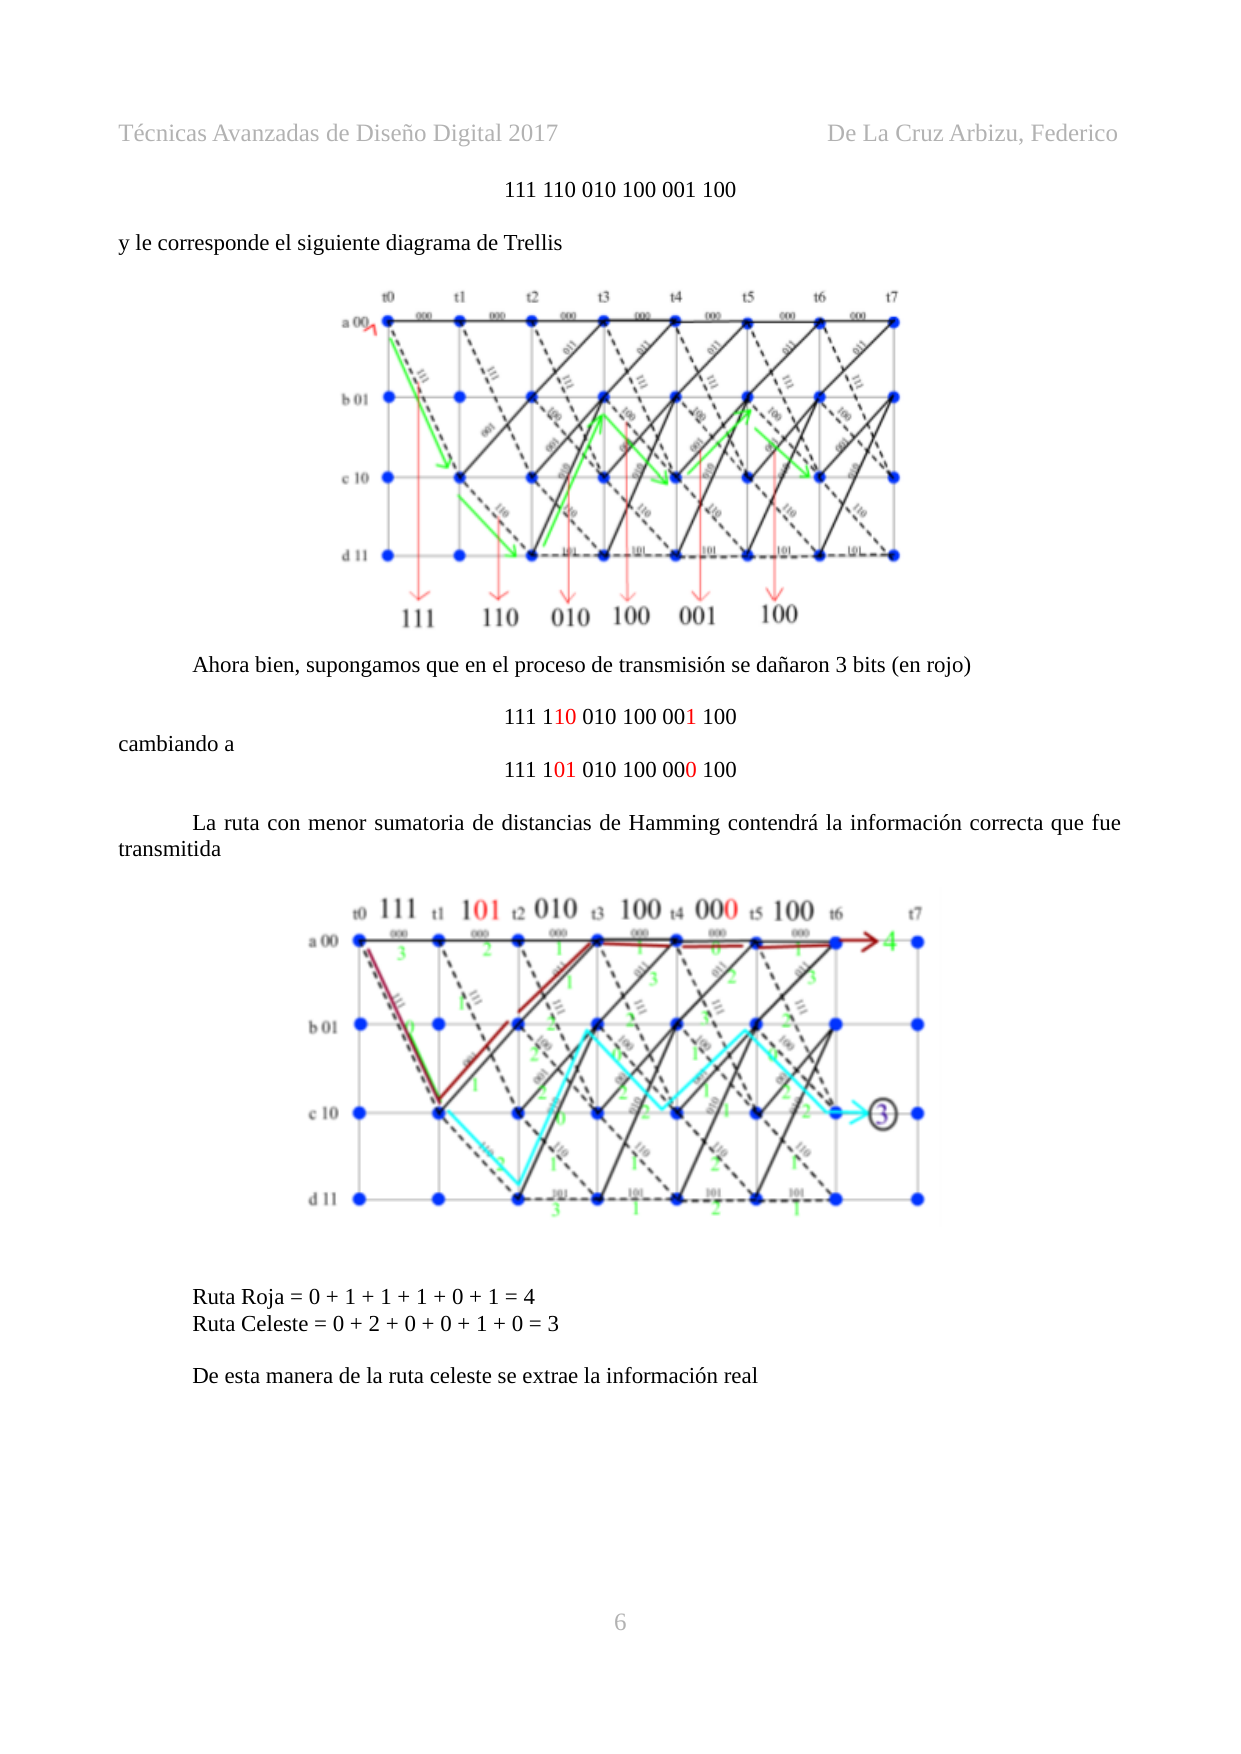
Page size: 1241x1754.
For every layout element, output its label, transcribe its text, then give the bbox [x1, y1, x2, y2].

text La ruta con menor sumatoria de distancias de Hamming contendrá la información correcta que fue transmitida [118, 809, 1122, 862]
text 111 101 010 100 000 100 [118, 756, 1122, 782]
text De esta manera de la ruta celeste se extrae la información real [118, 1362, 1122, 1389]
text cambiando a [118, 730, 1122, 756]
text 111 110 010 100 001 100 [118, 703, 1122, 730]
picture [292, 887, 948, 1227]
text y le corresponde el siguiente diagrama de Trellis [118, 229, 1122, 255]
text Ruta Celeste = 0 + 2 + 0 + 0 + 1 + 0 = 3 [118, 1309, 1122, 1336]
text Ruta Roja = 0 + 1 + 1 + 1 + 0 + 1 = 4 [118, 1283, 1122, 1309]
text Ahora bien, supongamos que en el proceso de transmisión se dañaron 3 bits (en rojo) [118, 651, 1122, 677]
picture [332, 281, 908, 634]
text 111 110 010 100 001 100 [118, 176, 1122, 203]
